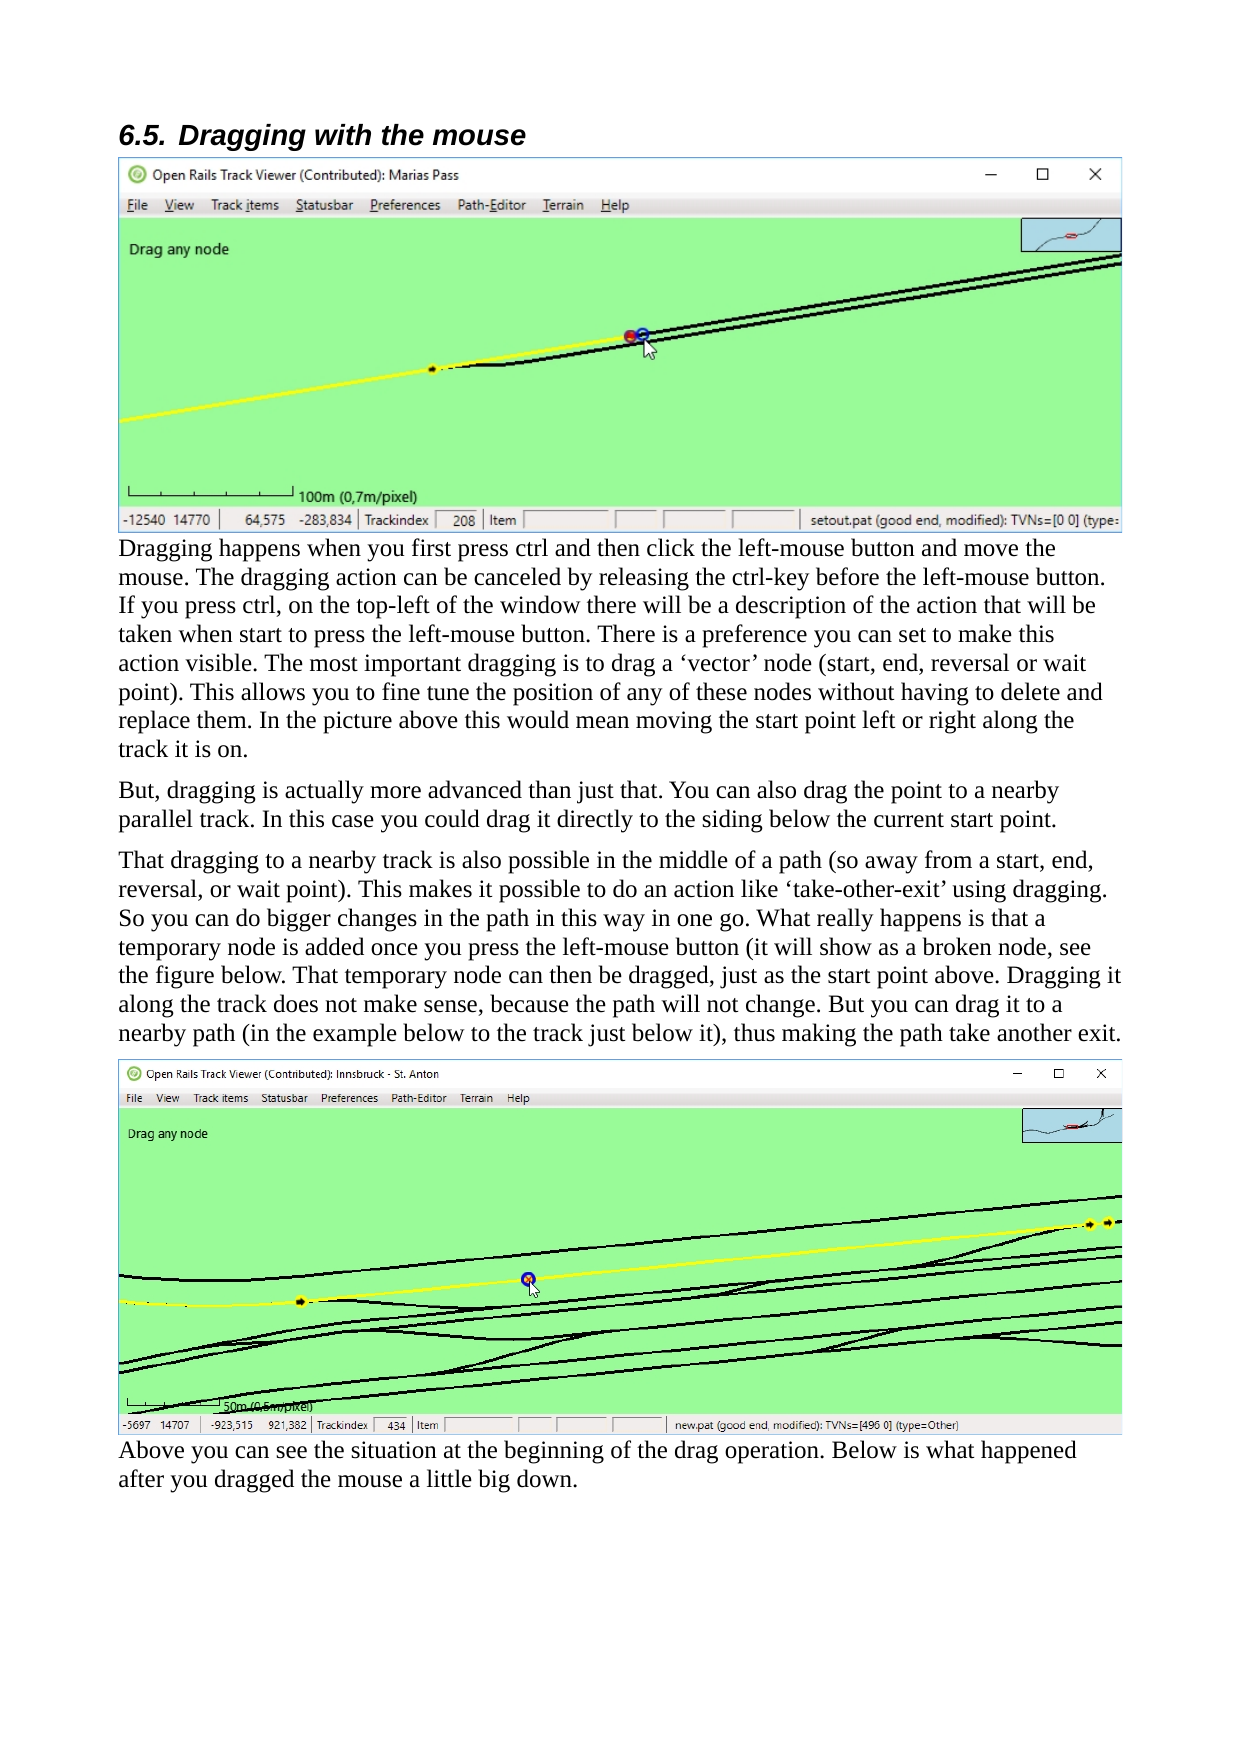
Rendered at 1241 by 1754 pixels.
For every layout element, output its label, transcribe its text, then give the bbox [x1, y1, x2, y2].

text Above you can see the situation at the beginning of the drag operation. Below is what happened after you dragged the mouse a little big down. [118, 1435, 1122, 1492]
picture [118, 1059, 1123, 1435]
text But, dragging is actually more advanced than just that. You can also drag the point to a nearby parallel track. In this case you could drag it directly to the siding below the current start point. [118, 776, 1122, 833]
text That dragging to a nearby track is also possible in the middle of a path (so away from a start, end, reversal, or wait point). This makes it possible to do an action like ‘take-other-exit’ using dragging. So you can do bigger changes in the path in this way in one go. What really happens is that a temporary node is added once you press the left-mouse button (it will show as a broken node, see the figure below. That temporary node can then be dragged, just as the start point above. Dragging it along the track does not make sense, because the path will not change. But you can drag it to a nearby path (in the example below to the track just below it), thus making the path take another exit. [118, 846, 1122, 1047]
subtitle Dragging with the mouse [118, 118, 1122, 152]
picture [118, 157, 1123, 533]
text Dragging happens when you first press ctrl and then click the left-mouse button and move the mouse. The dragging action can be canceled by releasing the ctrl-key before the left-mouse button. If you press ctrl, on the top-left of the window there will be a description of the action that will be taken when start to press the left-mouse button. There is a preference you can set to make this action visible. The most important dragging is to drag a ‘vector’ node (start, end, reversal or wait point). This allows you to fine tune the position of any of these nodes without having to delete and replace them. In the picture above this would mean moving the start point left or right along the track it is on. [118, 533, 1122, 763]
